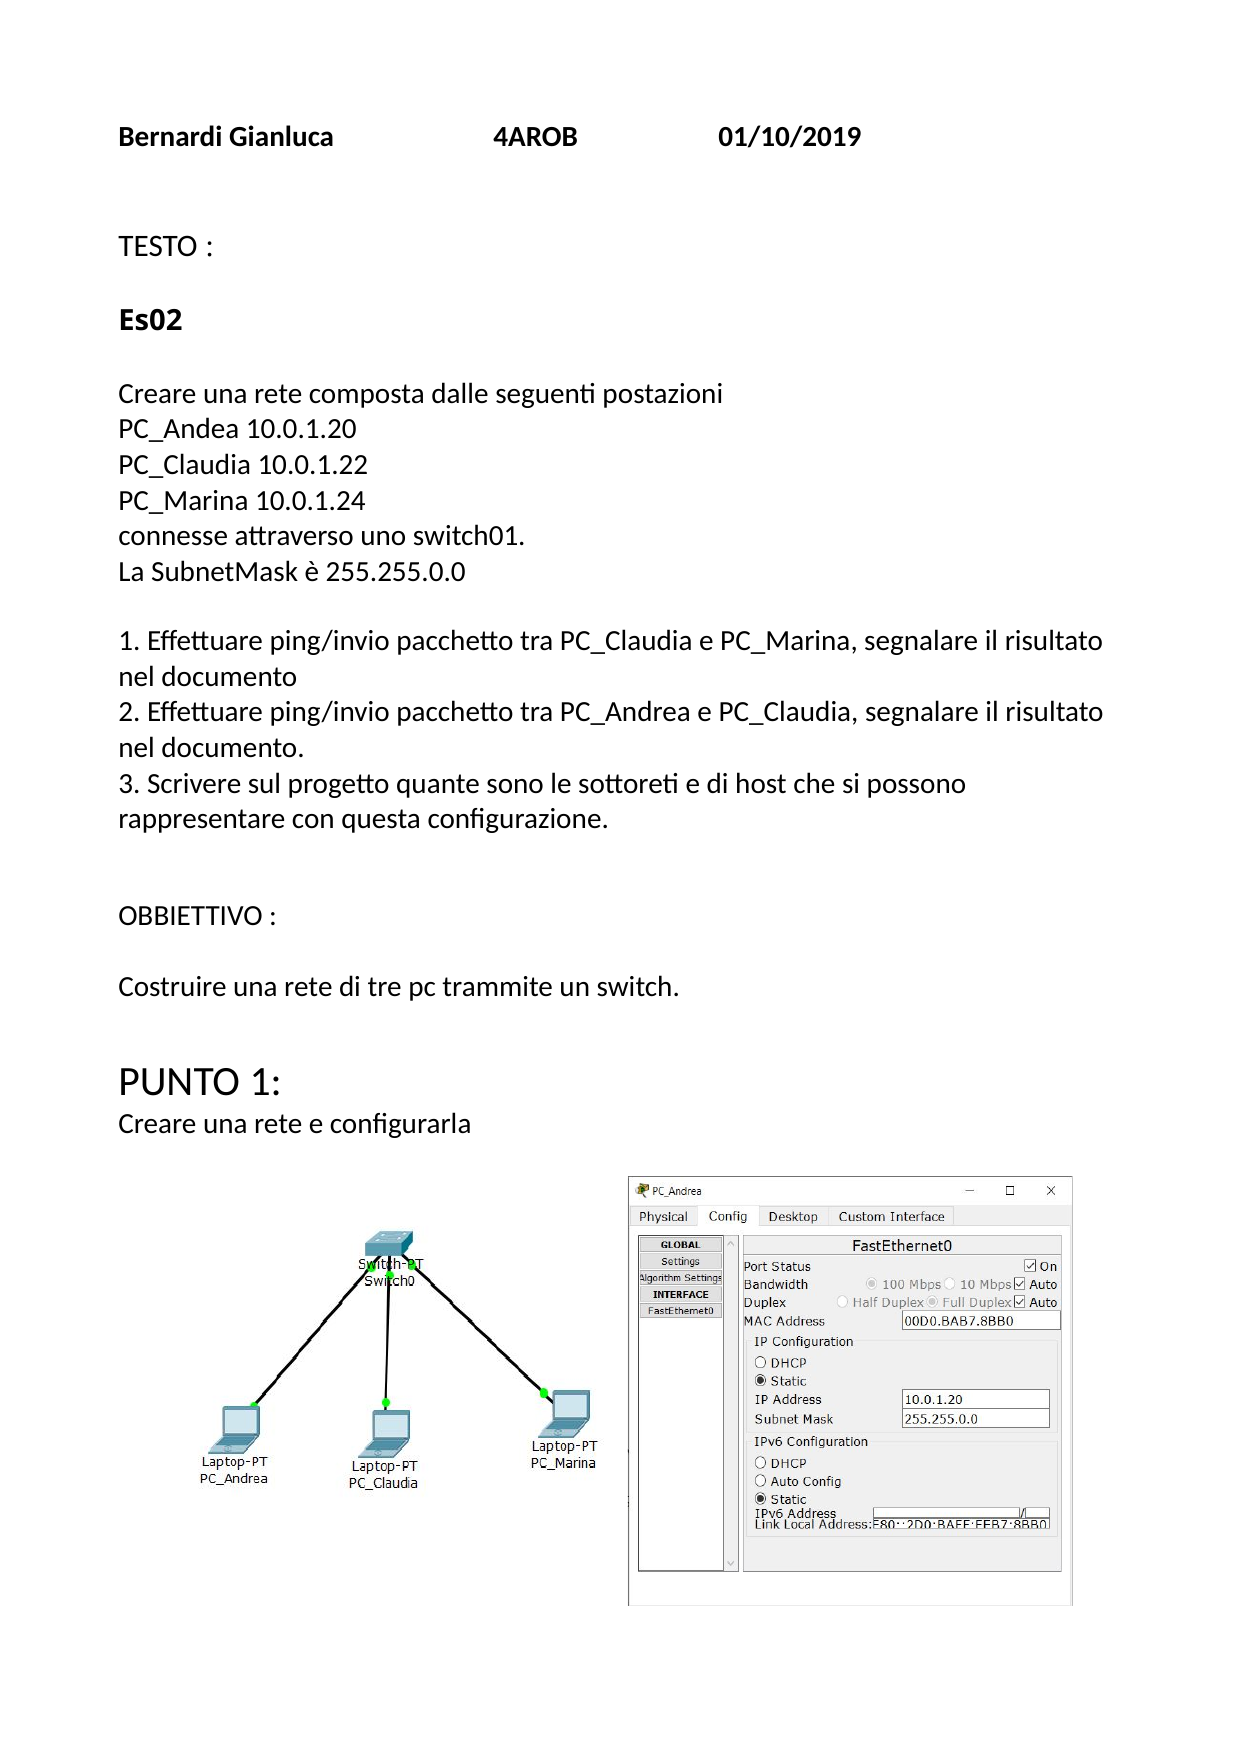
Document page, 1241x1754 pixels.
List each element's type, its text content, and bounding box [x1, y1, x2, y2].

text TESTO : [118, 226, 1122, 264]
text Costruire una rete di tre pc trammite un switch. [118, 968, 1122, 1004]
text La SubnetMask è 255.255.0.0 [118, 553, 1122, 589]
text OBBIETTIVO : [118, 897, 1122, 933]
text 1. Effettuare ping/invio pacchetto tra PC_Claudia e PC_Marina, segnalare il risultato nel documento [118, 622, 1122, 693]
text 3. Scrivere sul progetto quante sono le sottoreti e di host che si possono rappresentare con questa configurazione. [118, 765, 1122, 836]
text PUNTO 1: [118, 1055, 1122, 1106]
text PC_Marina 10.0.1.24 [118, 482, 1122, 517]
text Creare una rete e configurarla [118, 1106, 1122, 1141]
text PC_Andea 10.0.1.20 [118, 411, 1122, 446]
text PC_Claudia 10.0.1.22 [118, 446, 1122, 482]
text Es02 [118, 300, 1122, 339]
text Bernardi Gianluca 4AROB 01/10/2019 [118, 118, 1122, 154]
text 2. Effettuare ping/invio pacchetto tra PC_Andrea e PC_Claudia, segnalare il risultato nel documento. [118, 693, 1122, 765]
text connesse attraverso uno switch01. [118, 517, 1122, 553]
text Creare una rete composta dalle seguenti postazioni [118, 375, 1122, 411]
